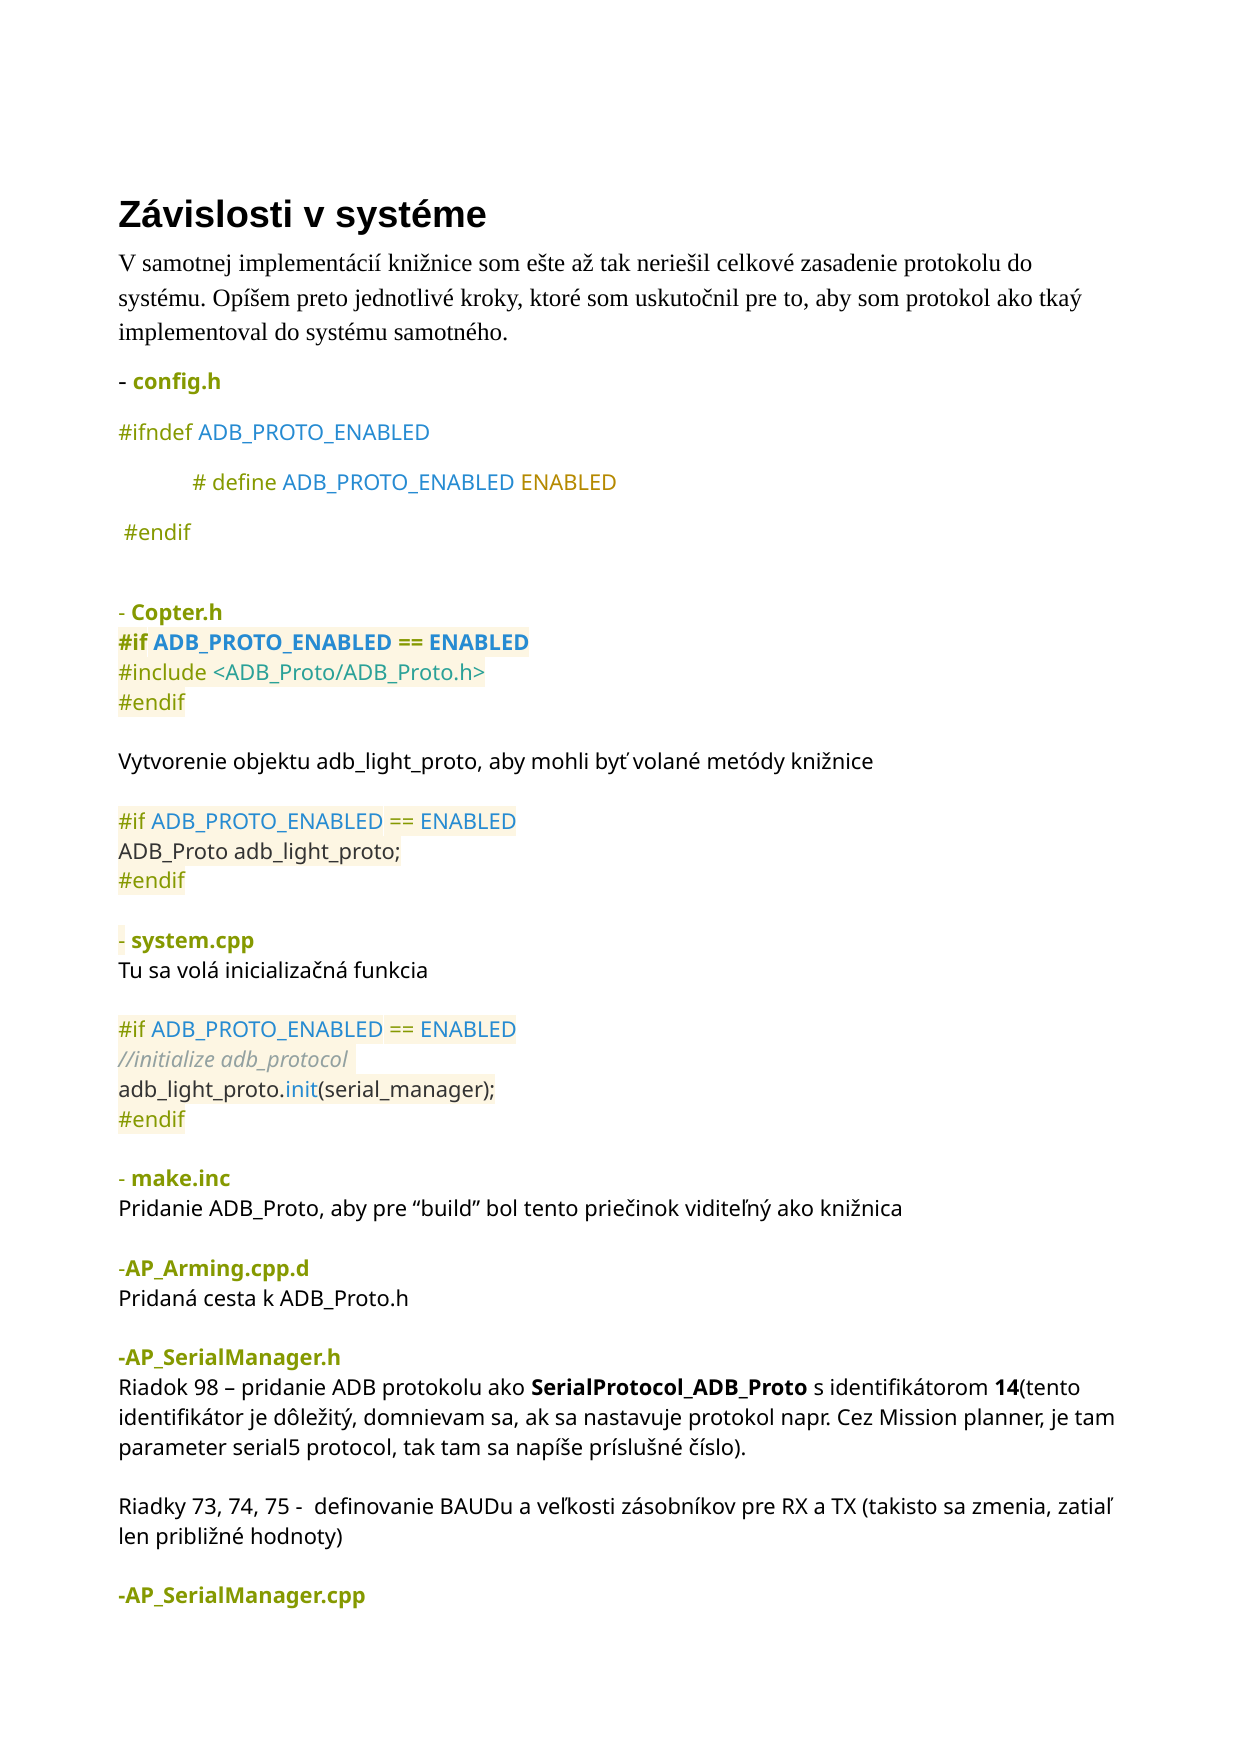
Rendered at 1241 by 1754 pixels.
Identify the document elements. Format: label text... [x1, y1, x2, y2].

text adb_light_proto.init(serial_manager); [118, 1074, 1122, 1104]
text #endif [118, 687, 1122, 717]
text - Copter.h [118, 597, 1122, 627]
text Pridaná cesta k ADB_Proto.h [118, 1283, 1122, 1312]
text #include <ADB_Proto/ADB_Proto.h> [118, 657, 1122, 687]
text Tu sa volá inicializačná funkcia [118, 955, 1122, 985]
text V samotnej implementácií knižnice som ešte až tak neriešil celkové zasadenie protokolu do systému. Opíšem preto jednotlivé kroky, ktoré som uskutočnil pre to, aby som protokol ako tkaý implementoval do systému samotného. [118, 248, 1122, 346]
subtitle Závislosti v systéme [118, 192, 1122, 236]
text #if ADB_PROTO_ENABLED == ENABLED [118, 1014, 1122, 1044]
text Pridanie ADB_Proto, aby pre “build” bol tento priečinok viditeľný ako knižnica [118, 1193, 1122, 1223]
text #endif [118, 1104, 1122, 1134]
text - system.cpp [118, 925, 1122, 955]
text -AP_SerialManager.h [118, 1342, 1122, 1372]
text - config.h [118, 366, 1122, 396]
text #ifndef ADB_PROTO_ENABLED [118, 417, 1122, 446]
text #if ADB_PROTO_ENABLED == ENABLED [118, 627, 1122, 657]
text - make.inc [118, 1163, 1122, 1193]
text //initialize adb_protocol [118, 1044, 1122, 1074]
text ADB_Proto adb_light_proto; [118, 836, 1122, 866]
text #if ADB_PROTO_ENABLED == ENABLED [118, 806, 1122, 836]
text -AP_Arming.cpp.d [118, 1253, 1122, 1283]
text Riadok 98 – pridanie ADB protokolu ako SerialProtocol_ADB_Proto s identifikátorom 14(tento identifikátor je dôležitý, domnievam sa, ak sa nastavuje protokol napr. Cez Mission planner, je tam parameter serial5 protocol, tak tam sa napíše príslušné číslo). [118, 1372, 1122, 1461]
text -AP_SerialManager.cpp [118, 1581, 1122, 1610]
text #endif [118, 866, 1122, 895]
text #endif [118, 517, 1122, 547]
text # define ADB_PROTO_ENABLED ENABLED [118, 467, 1122, 497]
text Vytvorenie objektu adb_light_proto, aby mohli byť volané metódy knižnice [118, 746, 1122, 776]
text Riadky 73, 74, 75 - definovanie BAUDu a veľkosti zásobníkov pre RX a TX (takisto sa zmenia, zatiaľ len približné hodnoty) [118, 1491, 1122, 1551]
